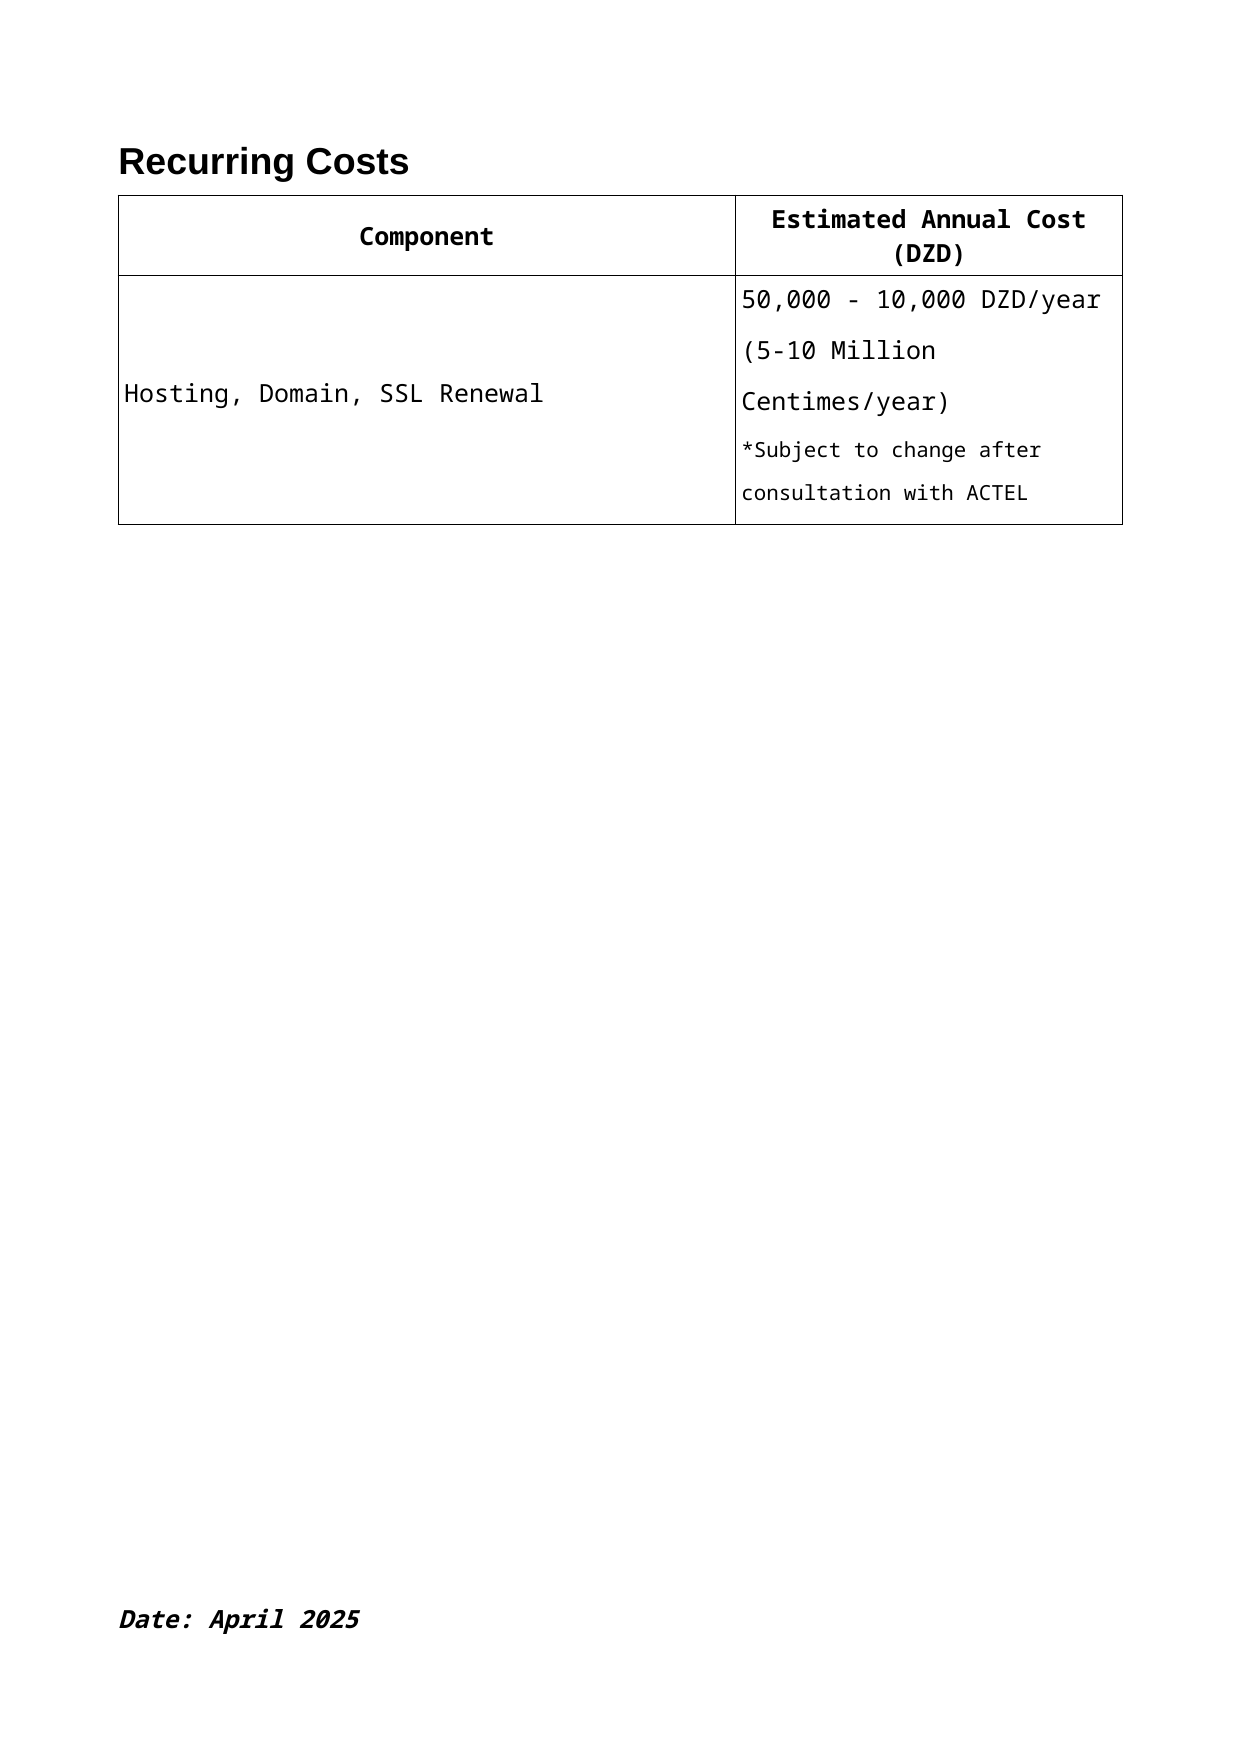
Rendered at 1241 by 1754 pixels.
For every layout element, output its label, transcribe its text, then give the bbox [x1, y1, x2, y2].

subtitle Recurring Costs [118, 139, 1122, 182]
table_cell Hosting, Domain, SSL Renewal [119, 276, 735, 524]
table_header Estimated Annual Cost (DZD) [736, 196, 1122, 275]
table_header Component [119, 196, 735, 275]
table_cell 50,000 - 10,000 DZD/year (5-10 Million Centimes/year) *Subject to change after consultation with ACTEL [736, 276, 1122, 524]
